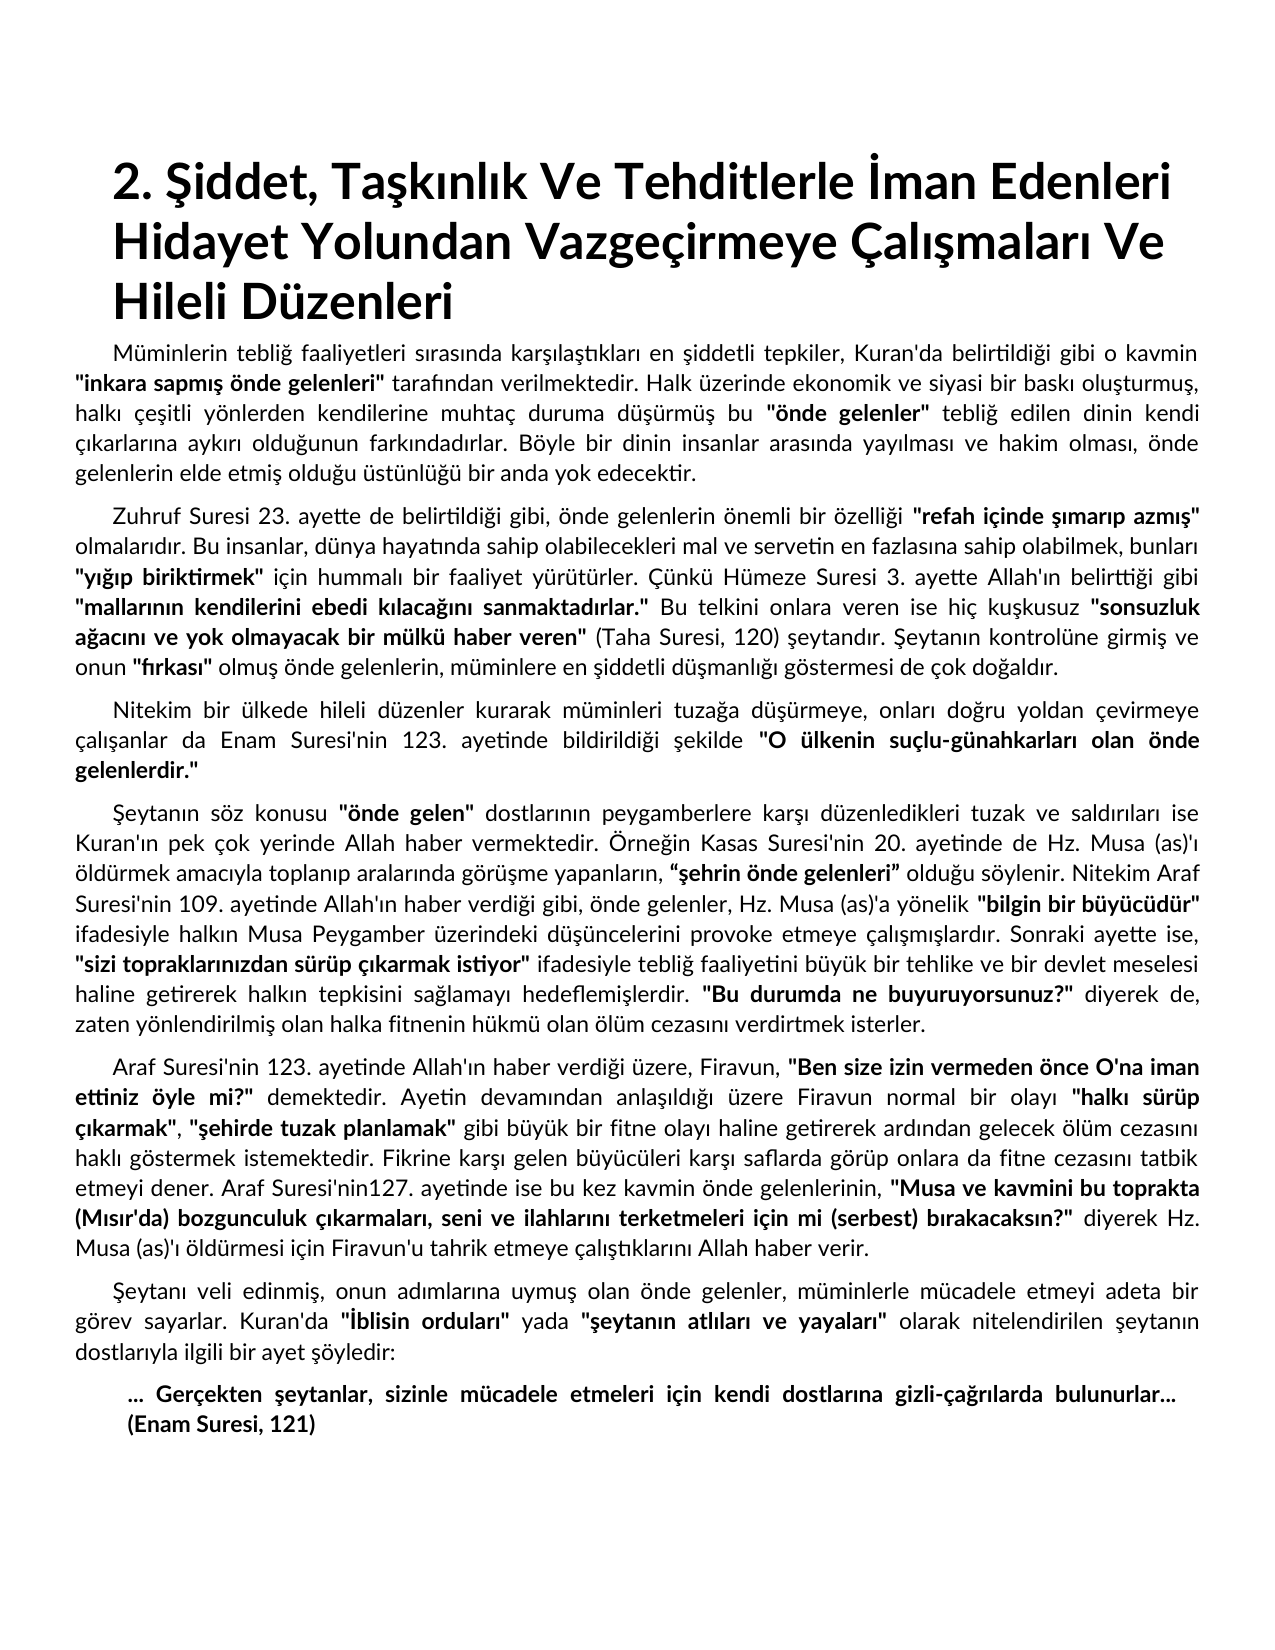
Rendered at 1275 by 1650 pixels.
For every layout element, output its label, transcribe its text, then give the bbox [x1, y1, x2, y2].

text ... Gerçekten şeytanlar, sizinle mücadele etmeleri için kendi dostlarına gizli-çağrılarda bulunurlar... (Enam Suresi, 121) [127, 1380, 1177, 1438]
text Müminlerin tebliğ faaliyetleri sırasında karşılaştıkları en şiddetli tepkiler, Kuran'da belirtildiği gibi o kavmin "inkara sapmış önde gelenleri" tarafından verilmektedir. Halk üzerinde ekonomik ve siyasi bir baskı oluşturmuş, halkı çeşitli yönlerden kendilerine muhtaç duruma düşürmüş bu "önde gelenler" tebliğ edilen dinin kendi çıkarlarına aykırı olduğunun farkındadırlar. Böyle bir dinin insanlar arasında yayılması ve hakim olması, önde gelenlerin elde etmiş olduğu üstünlüğü bir anda yok edecektir. [75, 338, 1200, 487]
text Şeytanı veli edinmiş, onun adımlarına uymuş olan önde gelenler, müminlerle mücadele etmeyi adeta bir görev sayarlar. Kuran'da "İblisin orduları" yada "şeytanın atlıları ve yayaları" olarak nitelendirilen şeytanın dostlarıyla ilgili bir ayet şöyledir: [75, 1277, 1200, 1365]
text Şeytanın söz konusu "önde gelen" dostlarının peygamberlere karşı düzenledikleri tuzak ve saldırıları ise Kuran'ın pek çok yerinde Allah haber vermektedir. Örneğin Kasas Suresi'nin 20. ayetinde de Hz. Musa (as)'ı öldürmek amacıyla toplanıp aralarında görüşme yapanların, “şehrin önde gelenleri” olduğu söylenir. Nitekim Araf Suresi'nin 109. ayetinde Allah'ın haber verdiği gibi, önde gelenler, Hz. Musa (as)'a yönelik "bilgin bir büyücüdür" ifadesiyle halkın Musa Peygamber üzerindeki düşüncelerini provoke etmeye çalışmışlardır. Sonraki ayette ise, "sizi topraklarınızdan sürüp çıkarmak istiyor" ifadesiyle tebliğ faaliyetini büyük bir tehlike ve bir devlet meselesi haline getirerek halkın tepkisini sağlamayı hedeflemişlerdir. "Bu durumda ne buyuruyorsunuz?" diyerek de, zaten yönlendirilmiş olan halka fitnenin hükmü olan ölüm cezasını verdirtmek isterler. [75, 799, 1200, 1038]
text Zuhruf Suresi 23. ayette de belirtildiği gibi, önde gelenlerin önemli bir özelliği "refah içinde şımarıp azmış" olmalarıdır. Bu insanlar, dünya hayatında sahip olabilecekleri mal ve servetin en fazlasına sahip olabilmek, bunları "yığıp biriktirmek" için hummalı bir faaliyet yürütürler. Çünkü Hümeze Suresi 3. ayette Allah'ın belirttiği gibi "mallarının kendilerini ebedi kılacağını sanmaktadırlar." Bu telkini onlara veren ise hiç kuşkusuz "sonsuzluk ağacını ve yok olmayacak bir mülkü haber veren" (Taha Suresi, 120) şeytandır. Şeytanın kontrolüne girmiş ve onun "fırkası" olmuş önde gelenlerin, müminlere en şiddetli düşmanlığı göstermesi de çok doğaldır. [75, 502, 1200, 680]
text Araf Suresi'nin 123. ayetinde Allah'ın haber verdiği üzere, Firavun, "Ben size izin vermeden önce O'na iman ettiniz öyle mi?" demektedir. Ayetin devamından anlaşıldığı üzere Firavun normal bir olayı "halkı sürüp çıkarmak", "şehirde tuzak planlamak" gibi büyük bir fitne olayı haline getirerek ardından gelecek ölüm cezasını haklı göstermek istemektedir. Fikrine karşı gelen büyücüleri karşı saflarda görüp onlara da fitne cezasını tatbik etmeyi dener. Araf Suresi'nin127. ayetinde ise bu kez kavmin önde gelenlerinin, "Musa ve kavmini bu toprakta (Mısır'da) bozgunculuk çıkarmaları, seni ve ilahlarını terketmeleri için mi (serbest) bırakacaksın?" diyerek Hz. Musa (as)'ı öldürmesi için Firavun'u tahrik etmeye çalıştıklarını Allah haber verir. [75, 1053, 1200, 1262]
subtitle 2. Şiddet, Taşkınlık Ve Tehditlerle İman Edenleri Hidayet Yolundan Vazgeçirmeye Çalışmaları Ve Hileli Düzenleri [112, 150, 1200, 330]
text Nitekim bir ülkede hileli düzenler kurarak müminleri tuzağa düşürmeye, onları doğru yoldan çevirmeye çalışanlar da Enam Suresi'nin 123. ayetinde bildirildiği şekilde "O ülkenin suçlu-günahkarları olan önde gelenlerdir." [75, 696, 1200, 783]
